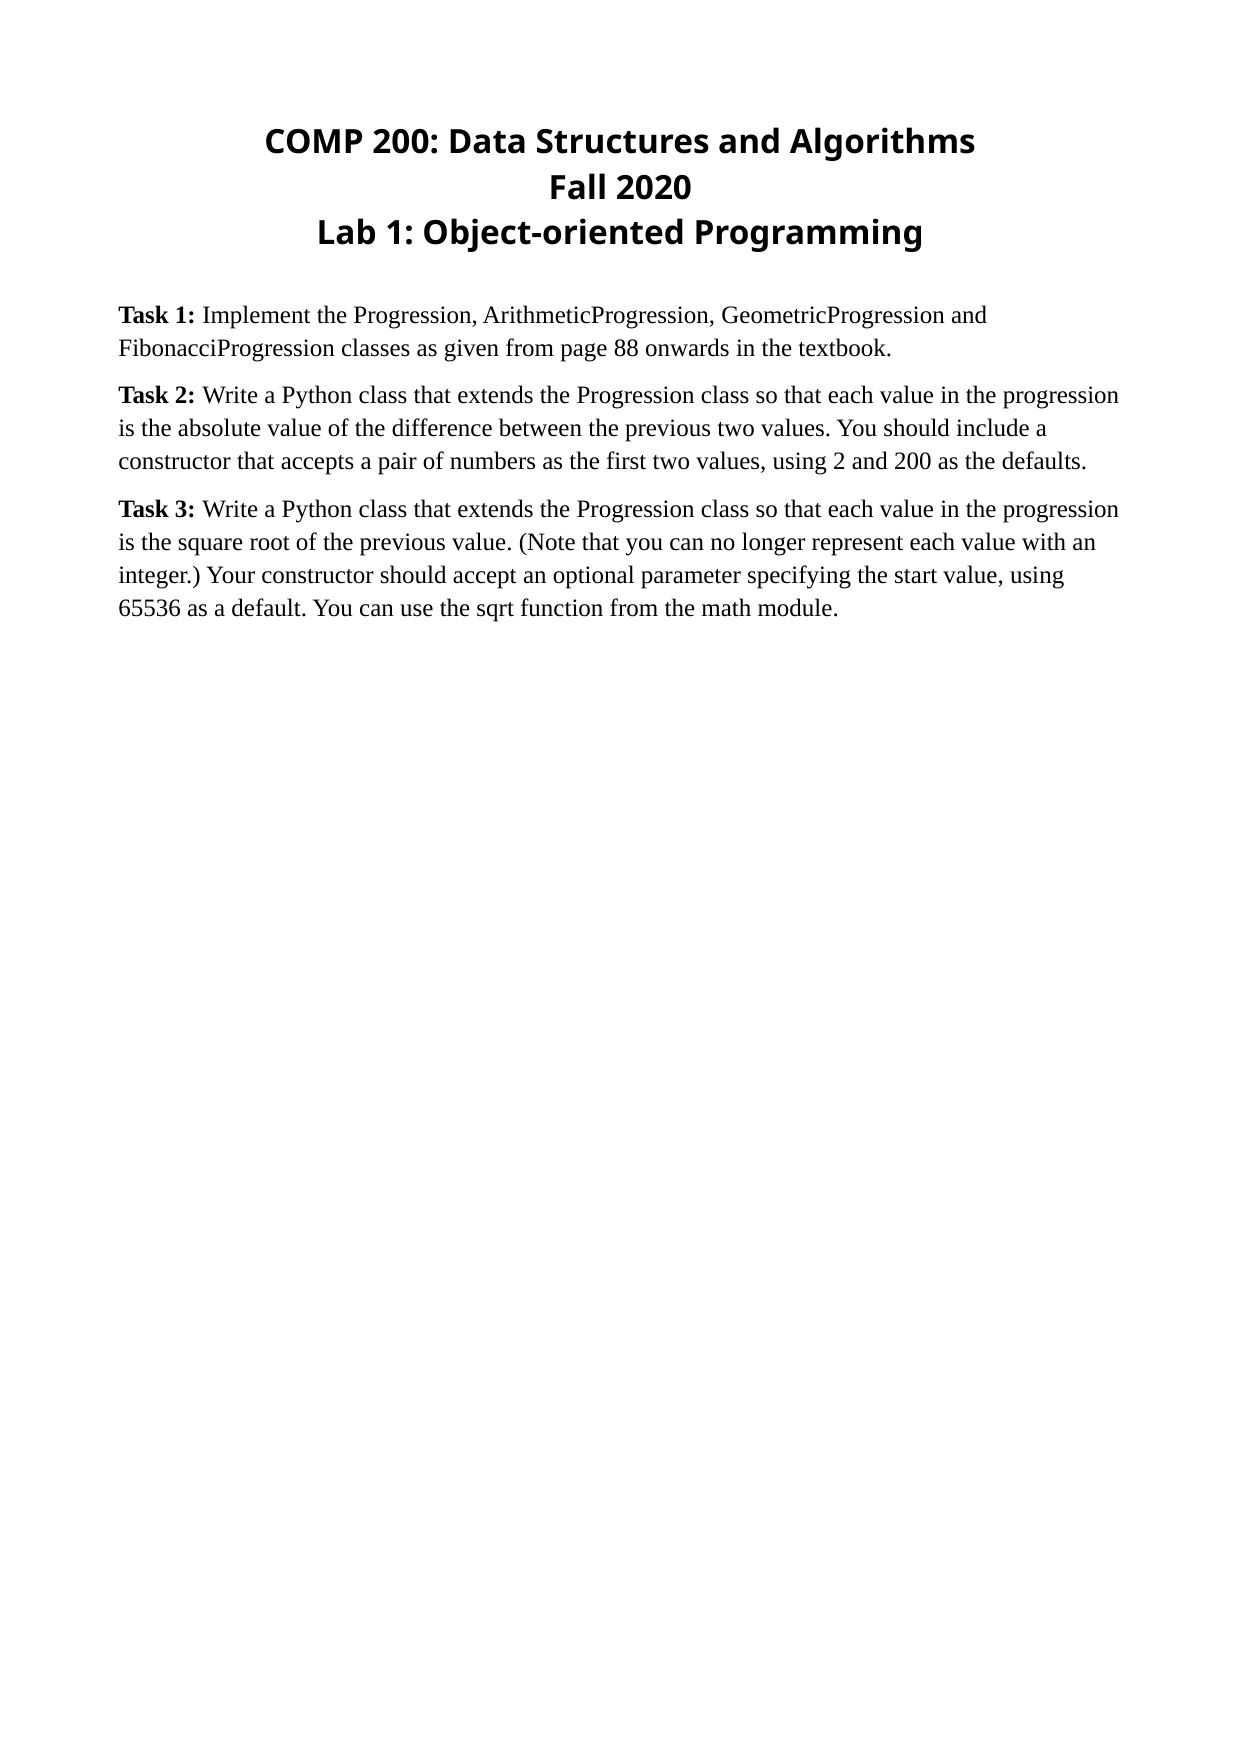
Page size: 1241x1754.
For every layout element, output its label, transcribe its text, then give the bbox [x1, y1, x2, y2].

text Task 2: Write a Python class that extends the Progression class so that each value in the progression is the absolute value of the difference between the previous two values. You should include a constructor that accepts a pair of numbers as the first two values, using 2 and 200 as the defaults. [118, 380, 1122, 475]
text Task 3: Write a Python class that extends the Progression class so that each value in the progression is the square root of the previous value. (Note that you can no longer represent each value with an integer.) Your constructor should accept an optional parameter specifying the start value, using 65536 as a default. You can use the sqrt function from the math module. [118, 494, 1122, 622]
text Fall 2020 [118, 163, 1122, 209]
text COMP 200: Data Structures and Algorithms [118, 118, 1122, 163]
text Lab 1: Object-oriented Programming [118, 209, 1122, 254]
text Task 1: Implement the Progression, ArithmeticProgression, GeometricProgression and FibonacciProgression classes as given from page 88 onwards in the textbook. [118, 300, 1122, 362]
